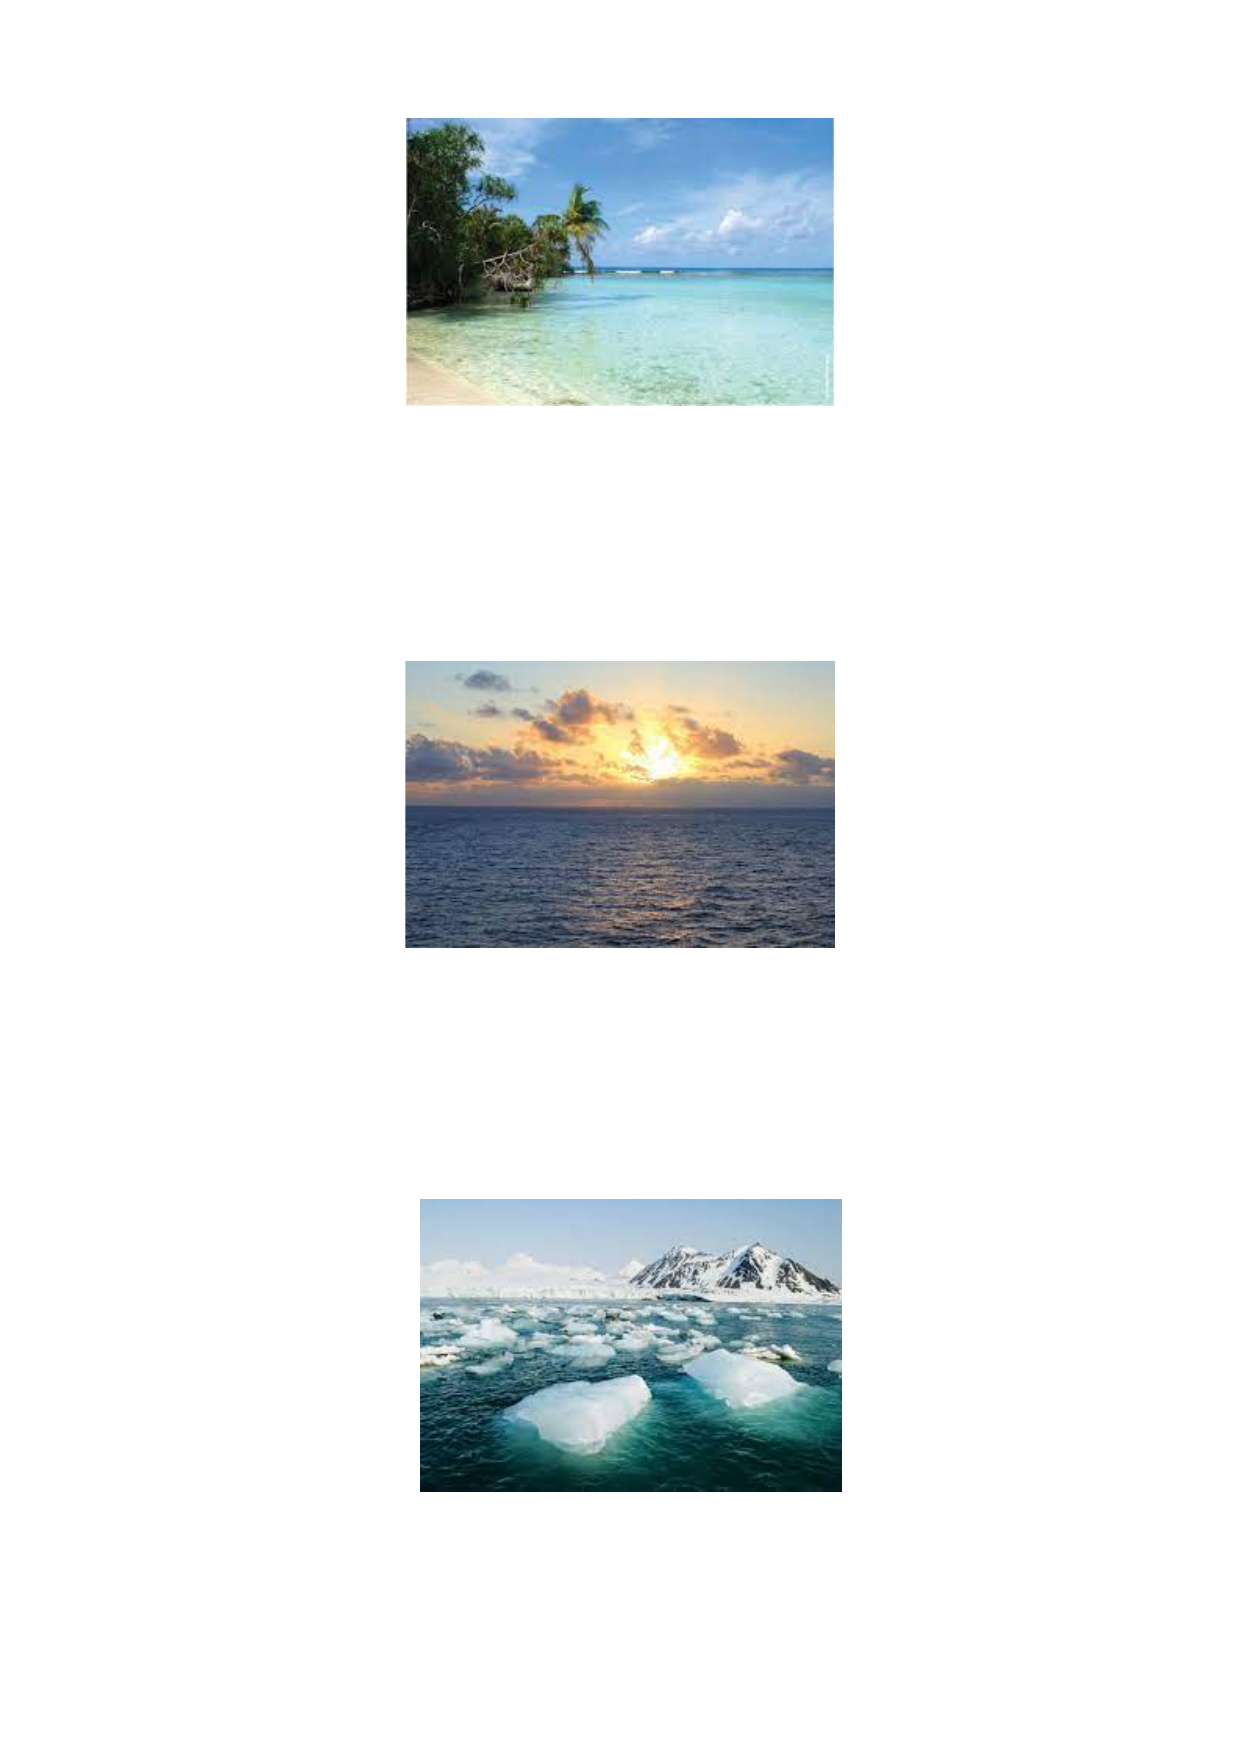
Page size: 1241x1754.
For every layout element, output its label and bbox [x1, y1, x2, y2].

picture [405, 661, 835, 948]
picture [420, 1199, 842, 1492]
picture [406, 118, 835, 406]
